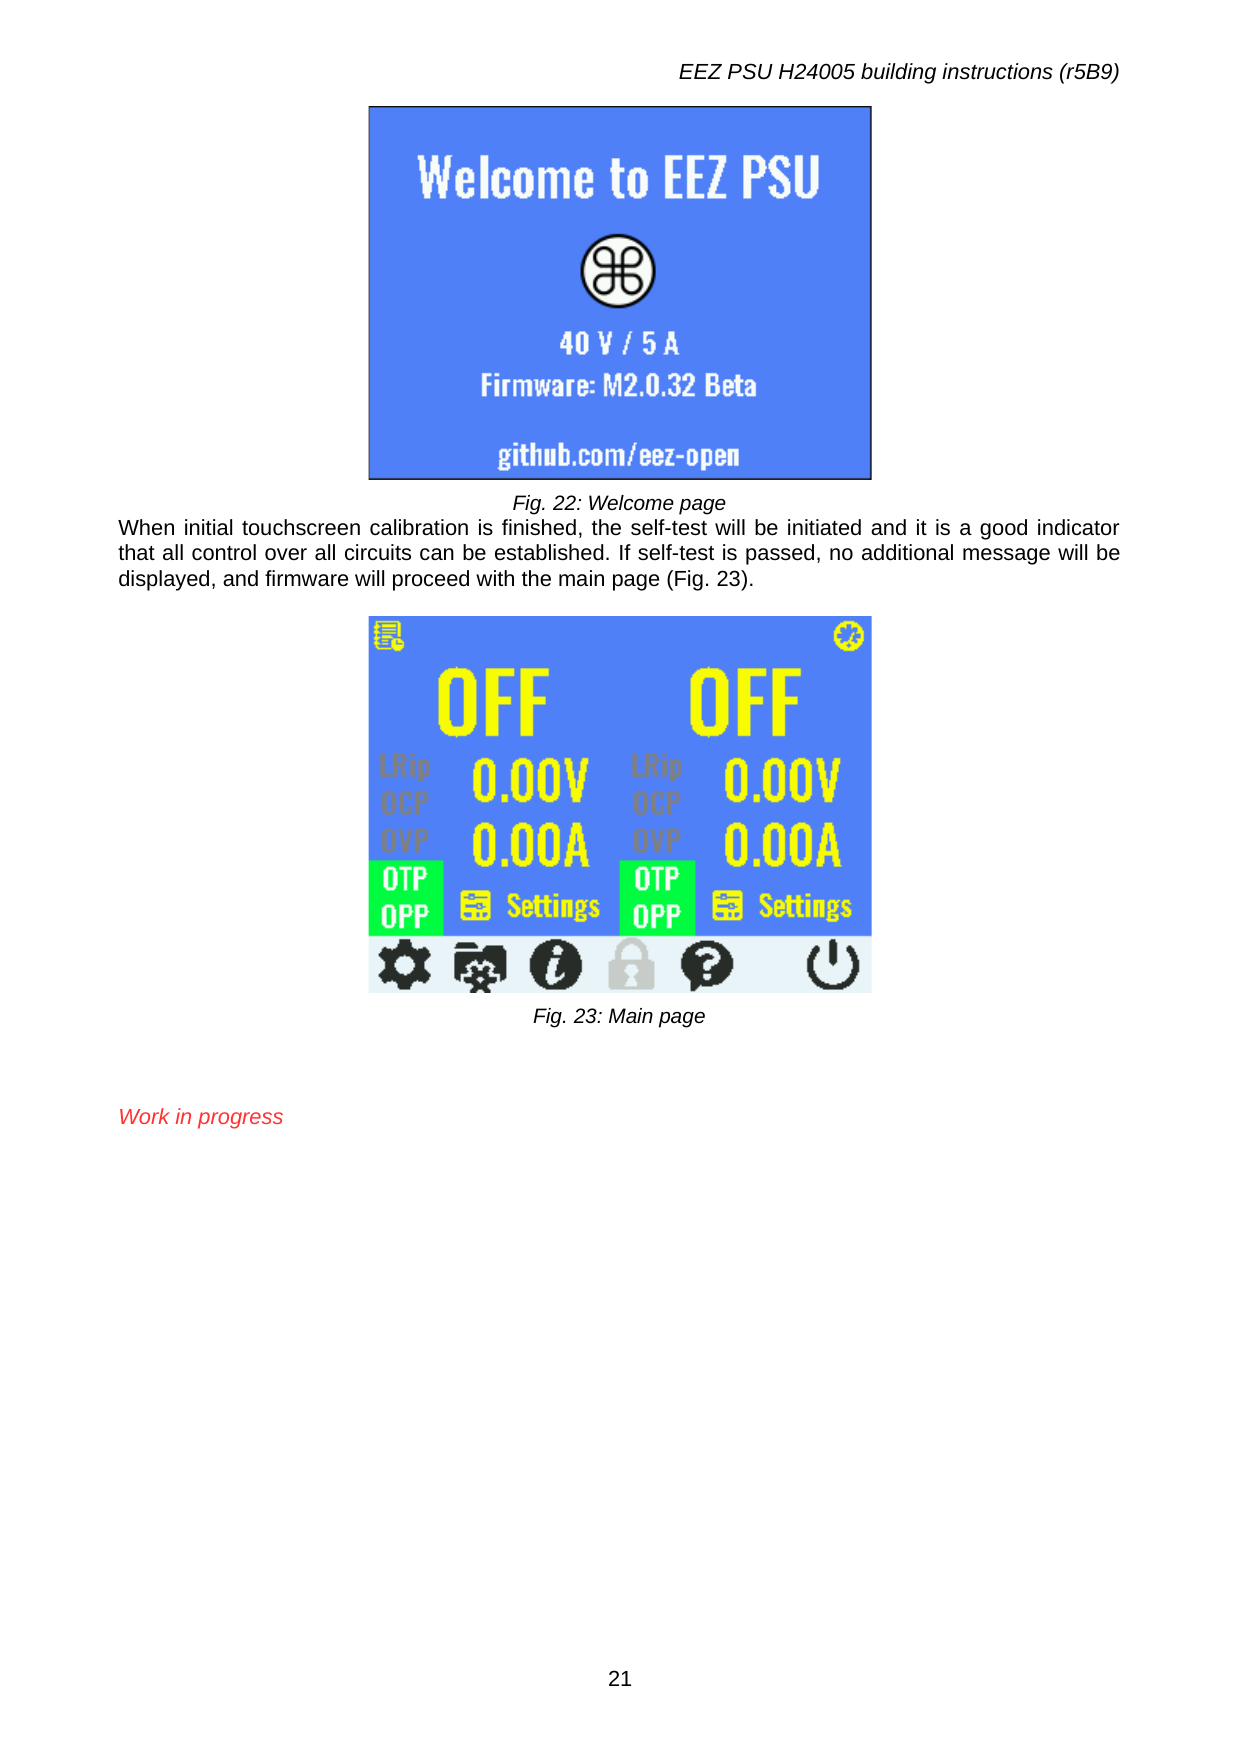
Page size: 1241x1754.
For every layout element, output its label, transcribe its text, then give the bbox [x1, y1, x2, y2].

picture [368, 616, 872, 993]
text Fig. 23: Main page [367, 628, 873, 1028]
text When initial touchscreen calibration is finished, the self-test will be initiated and it is a good indicator that all control over all circuits can be established. If self-test is passed, no additional message will be displayed, and firmware will proceed with the main page (Fig. 23). [118, 106, 1122, 591]
text Fig. 22: Welcome page [368, 480, 872, 515]
picture [368, 106, 872, 480]
text Work in progress [118, 1104, 1122, 1129]
